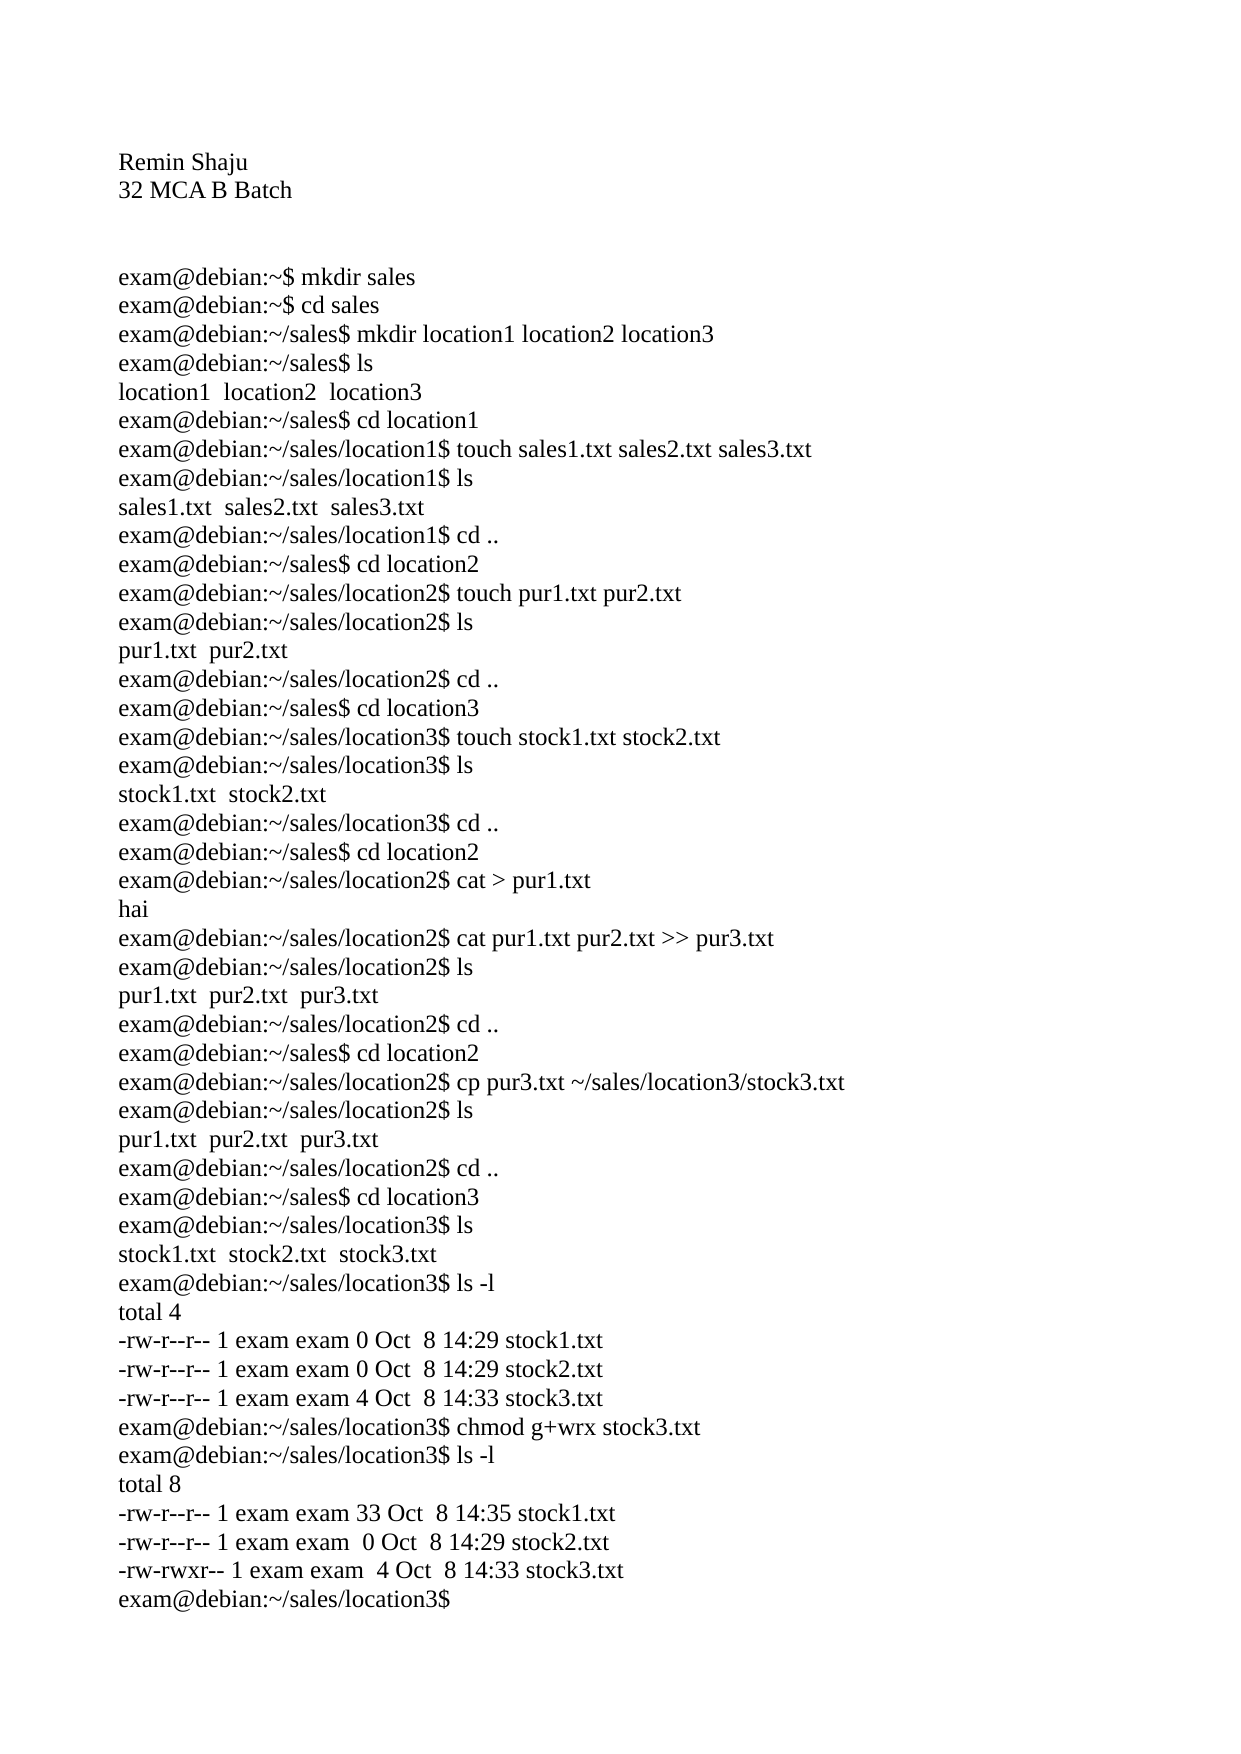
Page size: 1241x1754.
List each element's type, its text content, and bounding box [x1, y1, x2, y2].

text exam@debian:~/sales/location3$ ls [118, 1211, 1122, 1239]
text -rw-r--r-- 1 exam exam 0 Oct 8 14:29 stock2.txt [118, 1527, 1122, 1556]
text exam@debian:~/sales$ cd location1 [118, 406, 1122, 434]
text exam@debian:~/sales/location3$ cd .. [118, 808, 1122, 837]
text stock1.txt stock2.txt stock3.txt [118, 1239, 1122, 1268]
text hai [118, 894, 1122, 923]
text exam@debian:~/sales/location3$ chmod g+wrx stock3.txt [118, 1412, 1122, 1441]
text -rw-r--r-- 1 exam exam 0 Oct 8 14:29 stock1.txt [118, 1326, 1122, 1354]
text exam@debian:~/sales$ mkdir location1 location2 location3 [118, 319, 1122, 348]
text exam@debian:~$ cd sales [118, 291, 1122, 319]
text exam@debian:~/sales/location2$ cd .. [118, 1009, 1122, 1038]
text exam@debian:~/sales/location2$ touch pur1.txt pur2.txt [118, 578, 1122, 607]
text -rw-r--r-- 1 exam exam 0 Oct 8 14:29 stock2.txt [118, 1354, 1122, 1383]
text 32 MCA B Batch [118, 176, 1122, 204]
text exam@debian:~/sales/location1$ touch sales1.txt sales2.txt sales3.txt [118, 434, 1122, 463]
text exam@debian:~/sales/location3$ ls -l [118, 1268, 1122, 1297]
text Remin Shaju [118, 147, 1122, 176]
text exam@debian:~/sales$ cd location3 [118, 1182, 1122, 1211]
text -rw-rwxr-- 1 exam exam 4 Oct 8 14:33 stock3.txt [118, 1556, 1122, 1584]
text exam@debian:~/sales/location2$ cd .. [118, 664, 1122, 693]
text exam@debian:~/sales/location2$ ls [118, 1096, 1122, 1124]
text pur1.txt pur2.txt pur3.txt [118, 1124, 1122, 1153]
text total 4 [118, 1297, 1122, 1326]
text exam@debian:~/sales$ ls [118, 348, 1122, 377]
text exam@debian:~/sales/location2$ cat > pur1.txt [118, 866, 1122, 894]
text exam@debian:~/sales/location1$ cd .. [118, 521, 1122, 549]
text exam@debian:~/sales/location2$ cp pur3.txt ~/sales/location3/stock3.txt [118, 1067, 1122, 1096]
text total 8 [118, 1469, 1122, 1498]
text exam@debian:~/sales/location3$ [118, 1584, 1122, 1613]
text location1 location2 location3 [118, 377, 1122, 406]
text exam@debian:~/sales/location2$ ls [118, 607, 1122, 636]
text exam@debian:~/sales/location2$ ls [118, 952, 1122, 981]
text pur1.txt pur2.txt pur3.txt [118, 981, 1122, 1009]
text exam@debian:~/sales/location1$ ls [118, 463, 1122, 492]
text -rw-r--r-- 1 exam exam 4 Oct 8 14:33 stock3.txt [118, 1383, 1122, 1412]
text stock1.txt stock2.txt [118, 779, 1122, 808]
text sales1.txt sales2.txt sales3.txt [118, 492, 1122, 521]
text exam@debian:~/sales/location2$ cat pur1.txt pur2.txt >> pur3.txt [118, 923, 1122, 952]
text exam@debian:~/sales/location3$ ls -l [118, 1441, 1122, 1469]
text exam@debian:~/sales$ cd location2 [118, 1038, 1122, 1067]
text exam@debian:~/sales$ cd location3 [118, 693, 1122, 722]
text exam@debian:~/sales/location3$ ls [118, 751, 1122, 779]
text pur1.txt pur2.txt [118, 636, 1122, 664]
text -rw-r--r-- 1 exam exam 33 Oct 8 14:35 stock1.txt [118, 1498, 1122, 1527]
text exam@debian:~/sales$ cd location2 [118, 549, 1122, 578]
text exam@debian:~/sales/location3$ touch stock1.txt stock2.txt [118, 722, 1122, 751]
text exam@debian:~/sales/location2$ cd .. [118, 1153, 1122, 1182]
text exam@debian:~/sales$ cd location2 [118, 837, 1122, 866]
text exam@debian:~$ mkdir sales [118, 262, 1122, 291]
